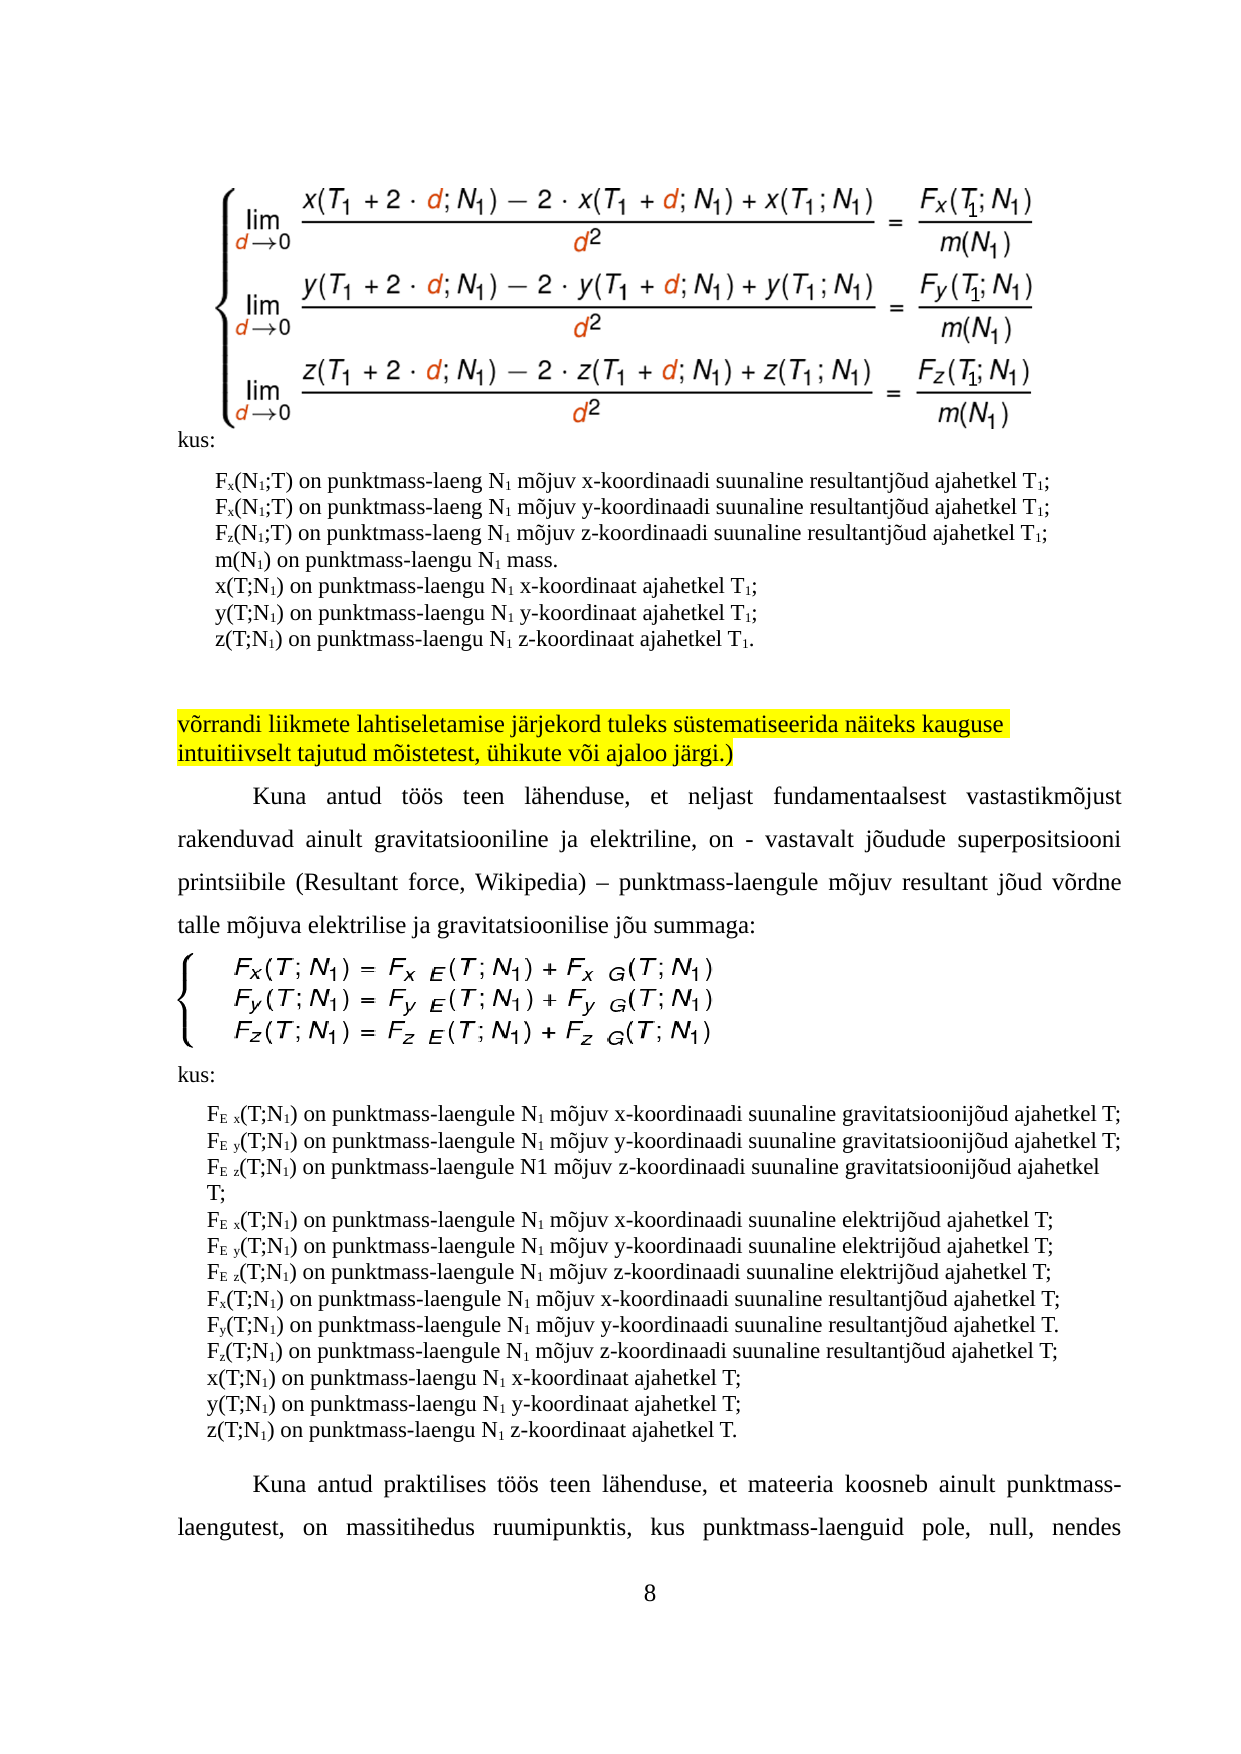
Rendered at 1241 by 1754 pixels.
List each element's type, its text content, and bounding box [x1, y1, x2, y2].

text võrrandi liikmete lahtiseletamise järjekord tuleks süstematiseerida näiteks kauguse intuitiivselt tajutud mõistetest, ühikute või ajaloo järgi.) [177, 709, 1122, 766]
picture [215, 188, 1033, 429]
text FE x(T;N1) on punktmass-laengule N1 mõjuv x-koordinaadi suunaline gravitatsioonijõud ajahetkel T; FE y(T;N1) on punktmass-laengule N1 mõjuv y-koordinaadi suunaline gravitatsioonijõud ajahetkel T; FE z(T;N1) on punktmass-laengule N1 mõjuv z-koordinaadi suunaline gravitatsioonijõud ajahetkel T; [207, 1100, 1122, 1206]
text FE x(T;N1) on punktmass-laengule N1 mõjuv x-koordinaadi suunaline elektrijõud ajahetkel T; FE y(T;N1) on punktmass-laengule N1 mõjuv y-koordinaadi suunaline elektrijõud ajahetkel T; FE z(T;N1) on punktmass-laengule N1 mõjuv z-koordinaadi suunaline elektrijõud ajahetkel T; Fx(T;N1) on punktmass-laengule N1 mõjuv x-koordinaadi suunaline resultantjõud ajahetkel T; Fy(T;N1) on punktmass-laengule N1 mõjuv y-koordinaadi suunaline resultantjõud ajahetkel T. Fz(T;N1) on punktmass-laengule N1 mõjuv z-koordinaadi suunaline resultantjõud ajahetkel T; x(T;N1) on punktmass-laengu N1 x-koordinaat ajahetkel T; y(T;N1) on punktmass-laengu N1 y-koordinaat ajahetkel T; z(T;N1) on punktmass-laengu N1 z-koordinaat ajahetkel T. [207, 1206, 1122, 1443]
text Kuna antud praktilises töös teen lähenduse, et mateeria koosneb ainult punktmass-laengutest, on massitihedus ruumipunktis, kus punktmass-laenguid pole, null, nendes [177, 1469, 1122, 1541]
picture [177, 953, 713, 1048]
text Kuna antud töös teen lähenduse, et neljast fundamentaalsest vastastikmõjust rakenduvad ainult gravitatsiooniline ja elektriline, on - vastavalt jõudude superpositsiooni printsiibile (Resultant force, Wikipedia) – punktmass-laengule mõjuv resultant jõud võrdne talle mõjuva elektrilise ja gravitatsioonilise jõu summaga: [177, 781, 1122, 939]
text kus: [177, 953, 1122, 1087]
text Fx(N1;T) on punktmass-laeng N1 mõjuv x-koordinaadi suunaline resultantjõud ajahetkel T1; Fx(N1;T) on punktmass-laeng N1 mõjuv y-koordinaadi suunaline resultantjõud ajahetkel T1; Fz(N1;T) on punktmass-laeng N1 mõjuv z-koordinaadi suunaline resultantjõud ajahetkel T1; m(N1) on punktmass-laengu N1 mass. x(T;N1) on punktmass-laengu N1 x-koordinaat ajahetkel T1; y(T;N1) on punktmass-laengu N1 y-koordinaat ajahetkel T1; z(T;N1) on punktmass-laengu N1 z-koordinaat ajahetkel T1. [215, 467, 1122, 651]
text kus: [177, 188, 1122, 452]
